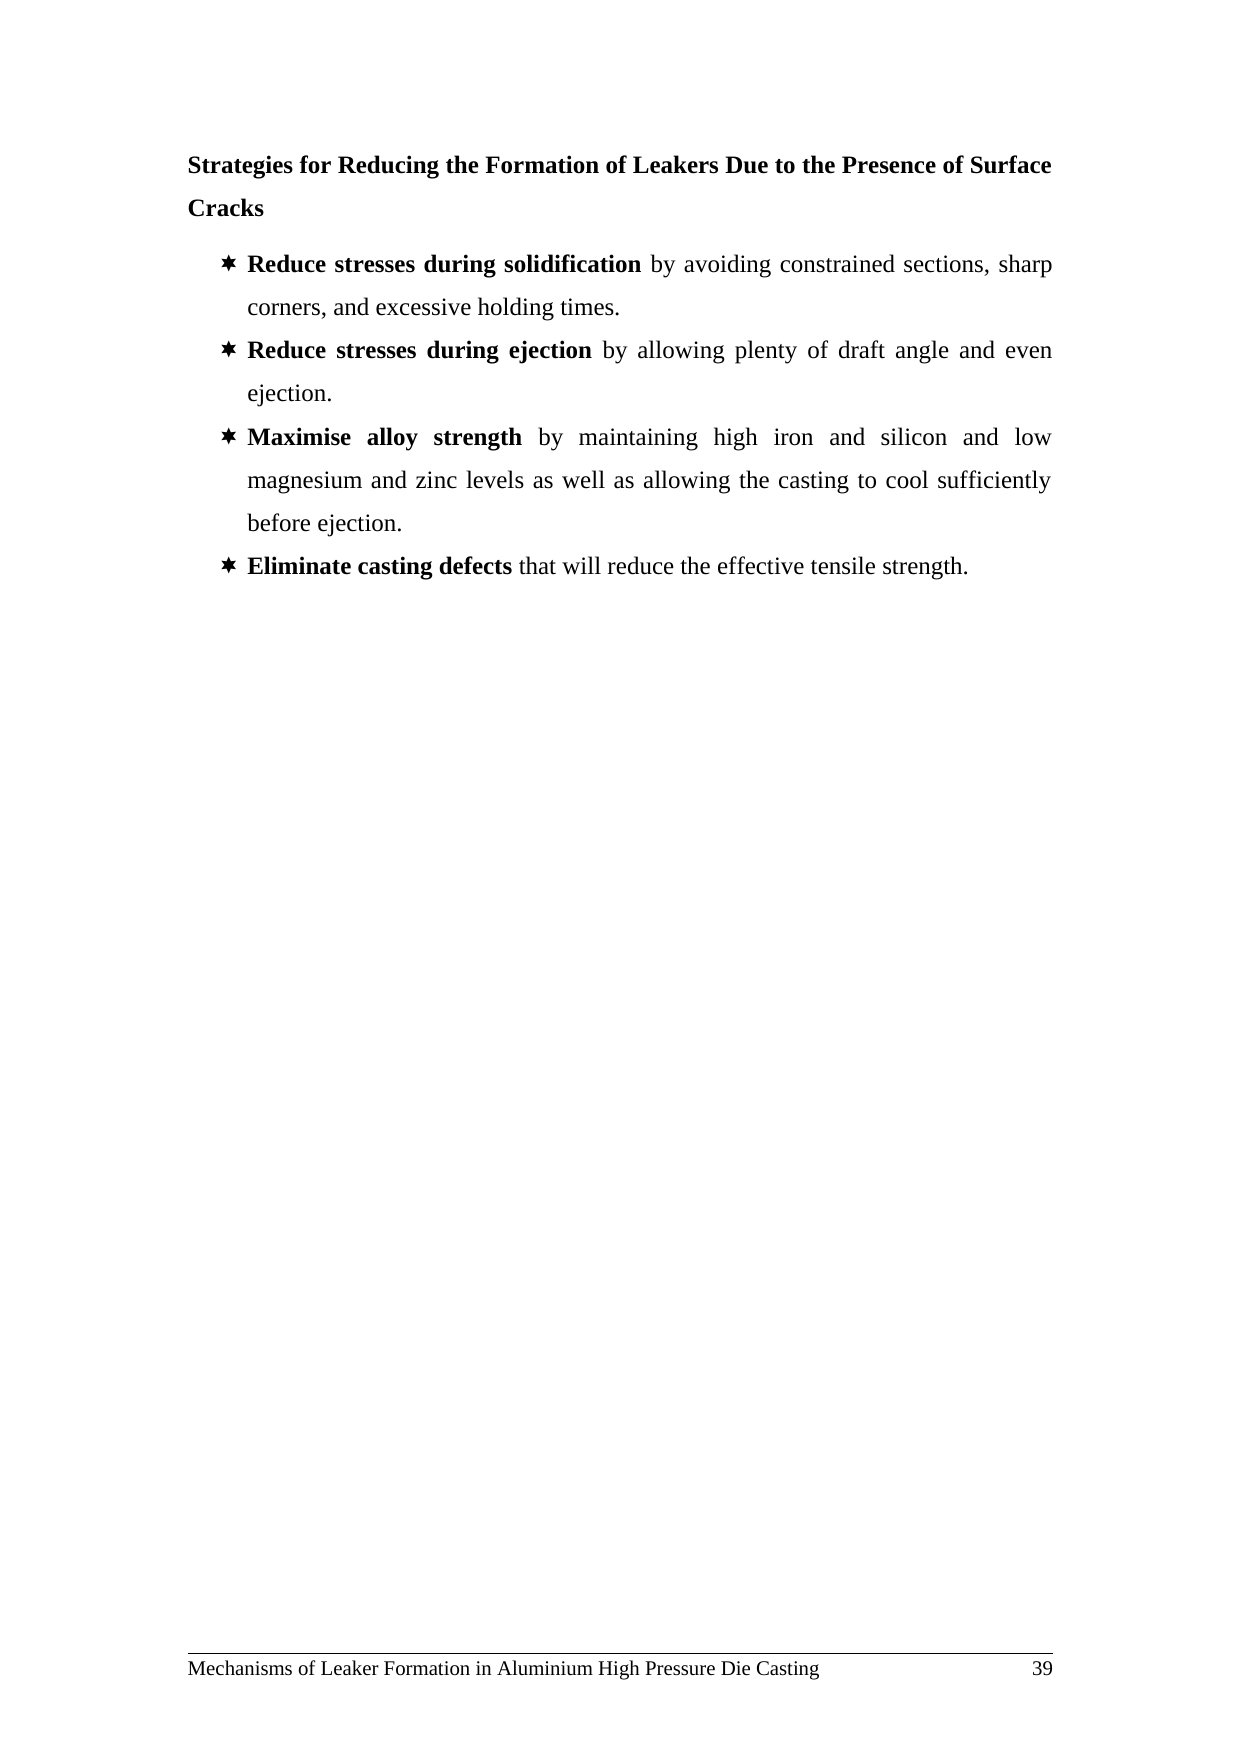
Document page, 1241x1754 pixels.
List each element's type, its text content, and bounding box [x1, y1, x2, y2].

list Reduce stresses during ejection by allowing plenty of draft angle and even ejection. [217, 335, 1053, 407]
list Maximise alloy strength by maintaining high iron and silicon and low magnesium and zinc levels as well as allowing the casting to cool sufficiently before ejection. [217, 422, 1053, 537]
text Strategies for Reducing the Formation of Leakers Due to the Presence of Surface Cracks [187, 150, 1053, 222]
list Reduce stresses during solidification by avoiding constrained sections, sharp corners, and excessive holding times. [217, 249, 1053, 321]
list Eliminate casting defects that will reduce the effective tensile strength. [217, 551, 1053, 580]
